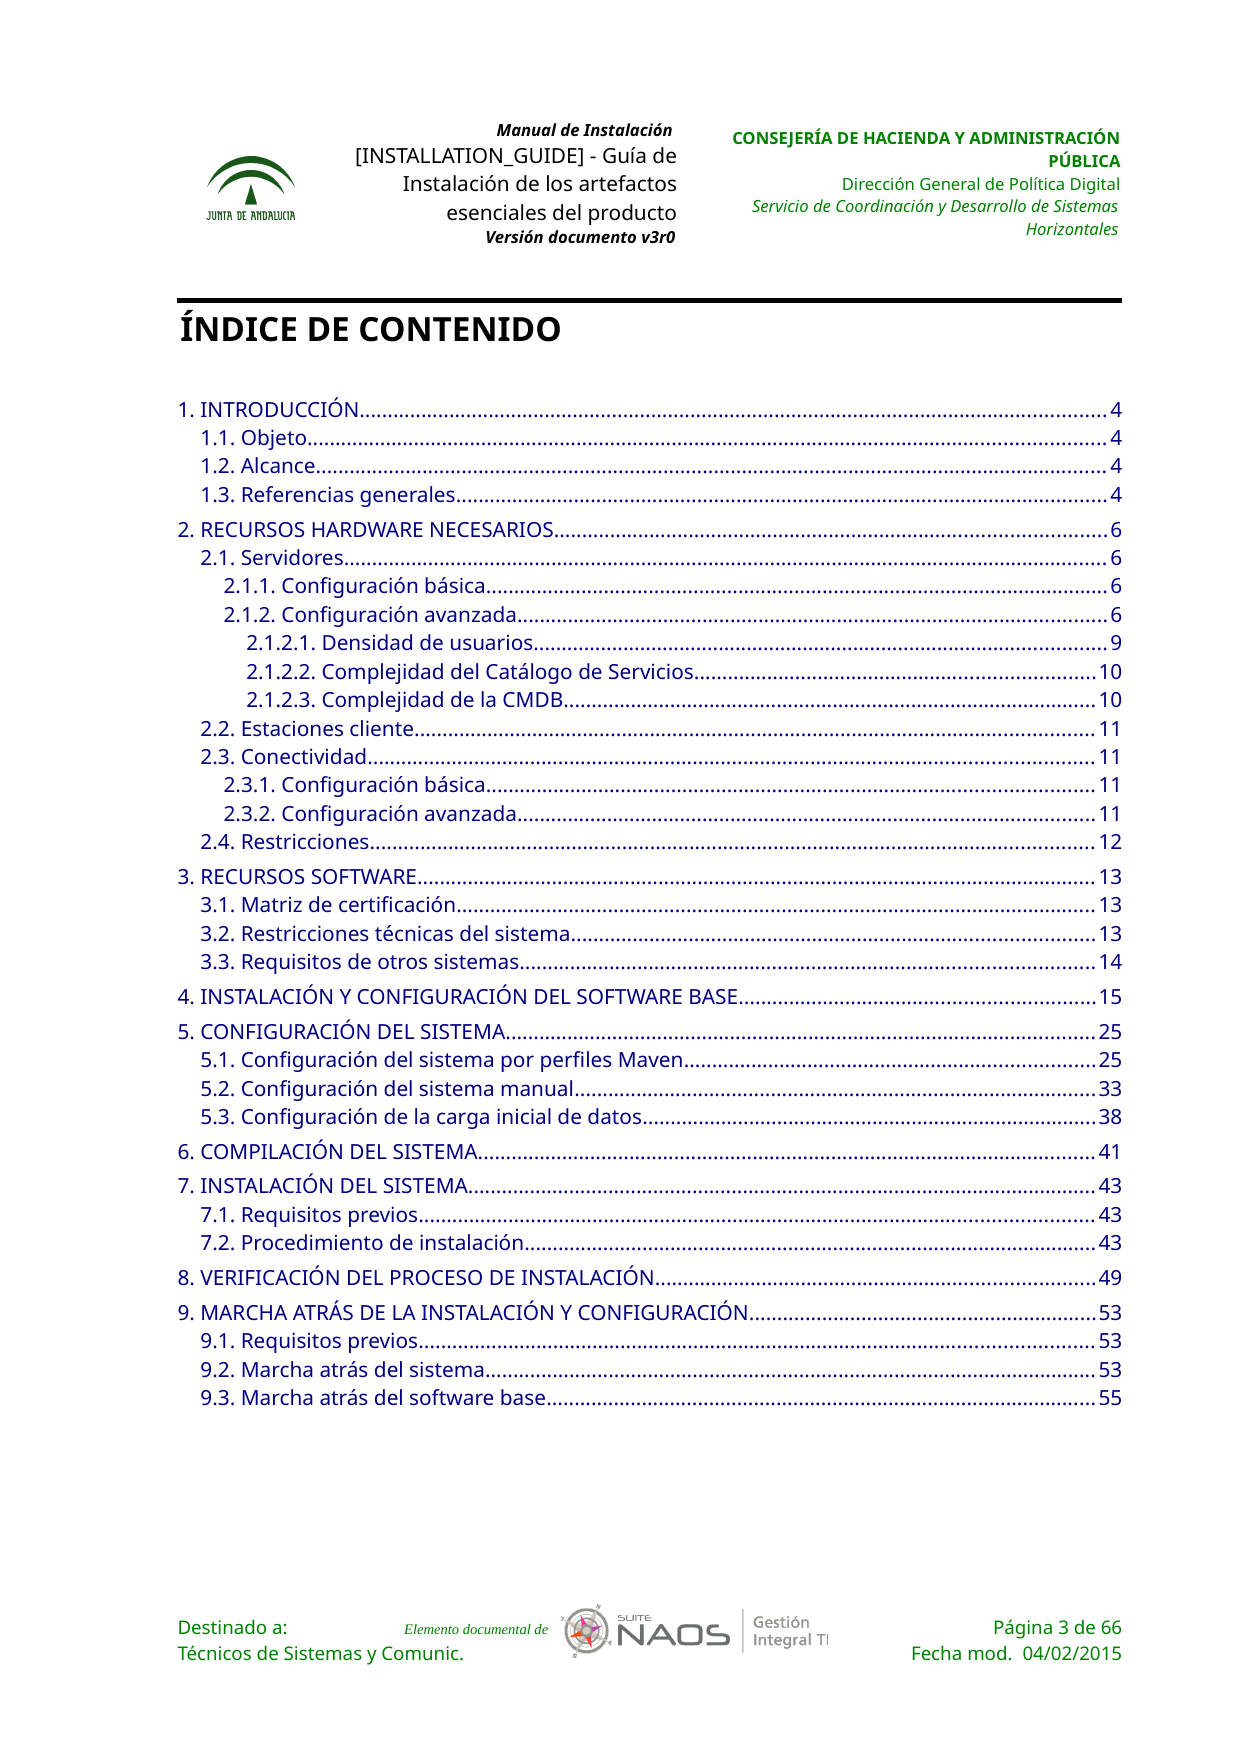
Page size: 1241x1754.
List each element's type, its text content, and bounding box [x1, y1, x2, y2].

text 3.3. Requisitos de otros sistemas 14 [200, 947, 1122, 976]
text 4. INSTALACIÓN Y CONFIGURACIÓN DEL SOFTWARE BASE 15 [177, 982, 1122, 1011]
text 2.3.1. Configuración básica 11 [223, 771, 1122, 799]
text 2.1.1. Configuración básica 6 [223, 572, 1122, 600]
text 2.1.2.1. Densidad de usuarios 9 [246, 628, 1122, 657]
picture [560, 1604, 829, 1658]
text 5.1. Configuración del sistema por perfiles Maven 25 [200, 1045, 1122, 1074]
subtitle Índice de contenido [177, 303, 1122, 354]
text 9.3. Marcha atrás del software base 55 [200, 1383, 1122, 1412]
text 6. COMPILACIÓN DEL SISTEMA 41 [177, 1137, 1122, 1165]
text 5. CONFIGURACIÓN DEL SISTEMA 25 [177, 1017, 1122, 1045]
picture [201, 156, 298, 224]
text 9. MARCHA ATRÁS DE LA INSTALACIÓN Y CONFIGURACIÓN 53 [177, 1298, 1122, 1326]
text 2.3.2. Configuración avanzada 11 [223, 799, 1122, 827]
text 7.2. Procedimiento de instalación 43 [200, 1228, 1122, 1257]
text 2.1.2. Configuración avanzada 6 [223, 600, 1122, 628]
text 2.1.2.2. Complejidad del Catálogo de Servicios 10 [246, 657, 1122, 685]
text 2.2. Estaciones cliente 11 [200, 714, 1122, 742]
text 2. RECURSOS HARDWARE NECESARIOS 6 [177, 515, 1122, 543]
text 1.1. Objeto 4 [200, 423, 1122, 452]
text 7.1. Requisitos previos 43 [200, 1200, 1122, 1228]
text 2.3. Conectividad 11 [200, 742, 1122, 771]
text 2.1. Servidores 6 [200, 543, 1122, 572]
text 3. RECURSOS SOFTWARE 13 [177, 862, 1122, 891]
text 1. INTRODUCCIÓN 4 [177, 395, 1122, 423]
text 3.2. Restricciones técnicas del sistema 13 [200, 919, 1122, 947]
text 2.4. Restricciones 12 [200, 827, 1122, 856]
text 8. VERIFICACIÓN DEL PROCESO DE INSTALACIÓN 49 [177, 1263, 1122, 1292]
text 2.1.2.3. Complejidad de la CMDB 10 [246, 685, 1122, 714]
text 1.3. Referencias generales 4 [200, 480, 1122, 508]
text 5.2. Configuración del sistema manual 33 [200, 1074, 1122, 1102]
text 3.1. Matriz de certificación 13 [200, 891, 1122, 919]
text 9.2. Marcha atrás del sistema 53 [200, 1355, 1122, 1383]
text 9.1. Requisitos previos 53 [200, 1326, 1122, 1355]
text 1.2. Alcance 4 [200, 452, 1122, 480]
text 5.3. Configuración de la carga inicial de datos 38 [200, 1102, 1122, 1131]
text 7. INSTALACIÓN DEL SISTEMA 43 [177, 1172, 1122, 1200]
